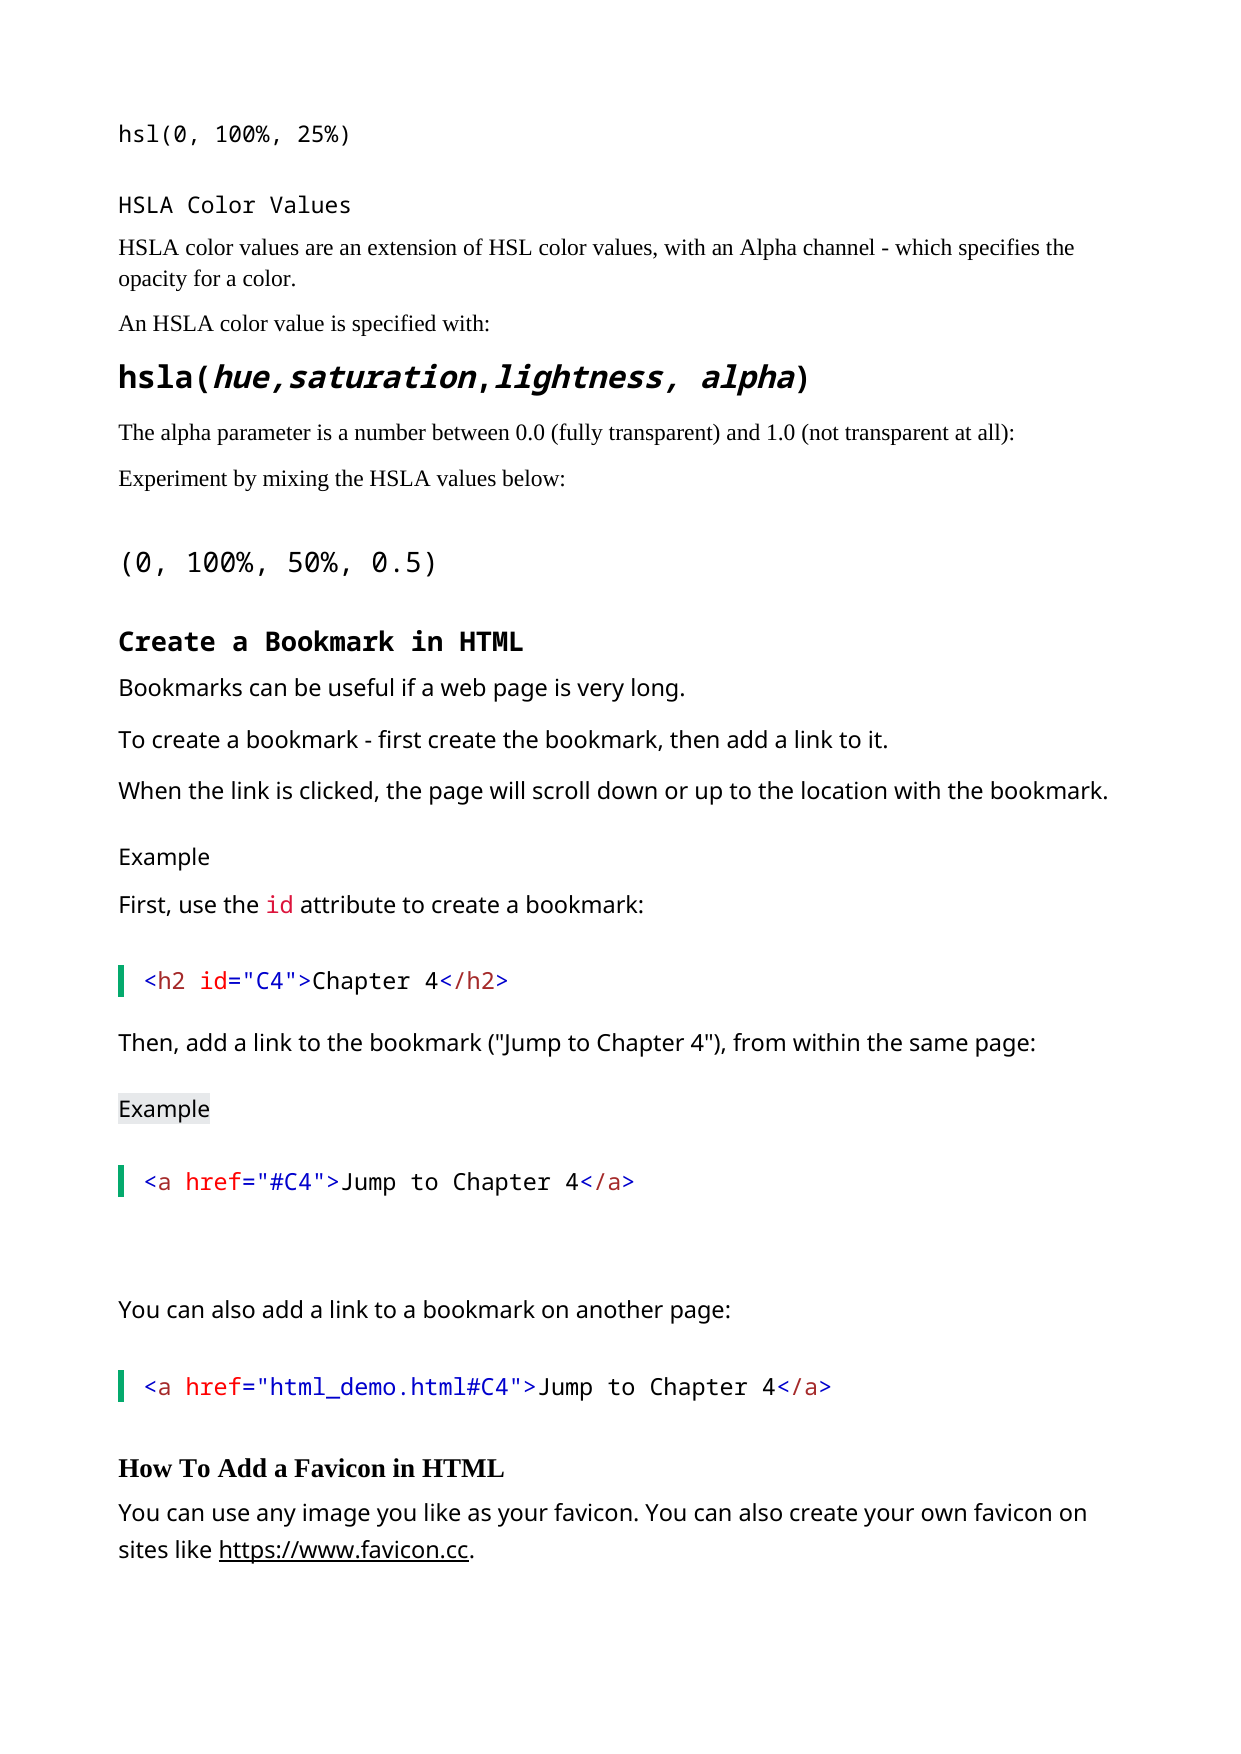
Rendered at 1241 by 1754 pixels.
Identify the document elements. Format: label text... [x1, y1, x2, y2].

text HSLA color values are an extension of HSL color values, with an Alpha channel - which specifies the opacity for a color. [118, 233, 1122, 291]
text To create a bookmark - first create the bookmark, then add a link to it. [118, 723, 1122, 755]
text Then, add a link to the bookmark ("Jump to Chapter 4"), from within the same page: [118, 1026, 1122, 1058]
text You can also add a link to a bookmark on another page: [118, 1293, 1122, 1326]
text <h2 id="C4">Chapter 4</h2> [118, 964, 1122, 997]
text Experiment by mixing the HSLA values below: [118, 464, 1122, 491]
text First, use the id attribute to create a bookmark: [118, 888, 1122, 920]
subtitle How To Add a Favicon in HTML [118, 1452, 1122, 1484]
subtitle Create a Bookmark in HTML [118, 622, 1122, 659]
text <a href="#C4">Jump to Chapter 4</a> [124, 1165, 1122, 1197]
text hsla(hue,saturation,lightness, alpha) [118, 355, 1122, 398]
text <a href="html_demo.html#C4">Jump to Chapter 4</a> [124, 1370, 1122, 1402]
text Bookmarks can be useful if a web page is very long. [118, 672, 1122, 704]
subtitle Example [118, 1093, 1122, 1124]
text You can use any image you like as your favicon. You can also create your own favicon on sites like https://www.favicon.cc. [118, 1496, 1122, 1565]
text When the link is clicked, the page will scroll down or up to the location with the bookmark. [118, 774, 1122, 806]
text The alpha parameter is a number between 0.0 (fully transparent) and 1.0 (not transparent at all): [118, 419, 1122, 446]
subtitle Example [118, 841, 1122, 873]
text (0, 100%, 50%, 0.5) [118, 543, 1122, 581]
text An HSLA color value is specified with: [118, 310, 1122, 337]
text hsl(0, 100%, 25%)hsl(0, 100%, 0%)%)hsl(0, 100%, 0%) [118, 118, 1122, 149]
subtitle HSLA Color Values [118, 189, 1122, 221]
